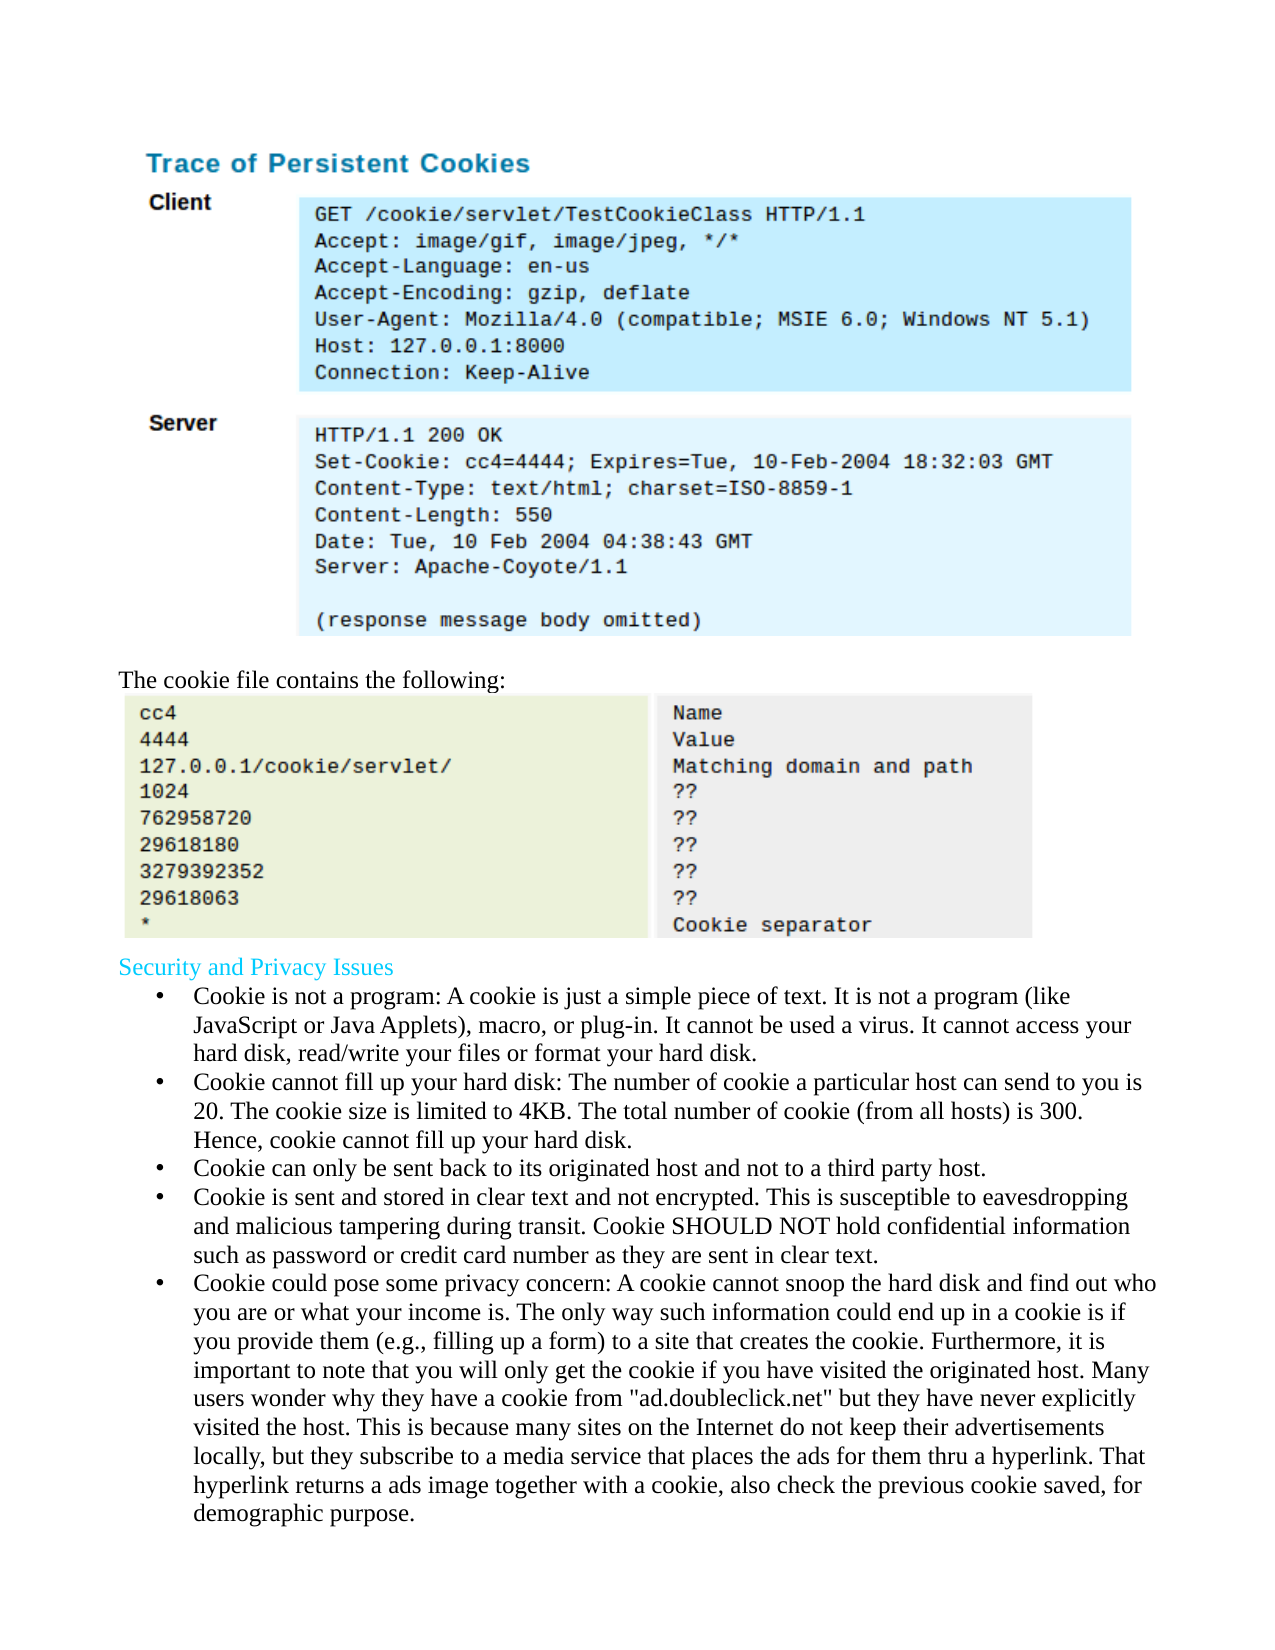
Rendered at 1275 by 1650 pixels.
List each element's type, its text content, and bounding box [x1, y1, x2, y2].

list Cookie is sent and stored in clear text and not encrypted. This is susceptible to eavesdropping and malicious tampering during transit. Cookie SHOULD NOT hold confidential information such as password or credit card number as they are sent in clear text. [156, 1182, 1157, 1268]
list Cookie can only be sent back to its originated host and not to a third party host. [156, 1153, 1157, 1182]
list Cookie could pose some privacy concern: A cookie cannot snoop the hard disk and find out who you are or what your income is. The only way such information could end up in a cookie is if you provide them (e.g., filling up a form) to a site that creates the cookie. Furthermore, it is important to note that you will only get the cookie if you have visited the originated host. Many users wonder why they have a cookie from "ad.doubleclick.net" but they have never explicitly visited the host. This is because many sites on the Internet do not keep their advertisements locally, but they subscribe to a media service that places the ads for them thru a hyperlink. That hyperlink returns a ads image together with a cookie, also check the previous cookie saved, for demographic purpose. [156, 1268, 1157, 1527]
list Cookie is not a program: A cookie is just a simple piece of text. It is not a program (like JavaScript or Java Applets), macro, or plug-in. It cannot be used a virus. It cannot access your hard disk, read/write your files or format your hard disk. [156, 981, 1157, 1067]
list Cookie cannot fill up your hard disk: The number of cookie a particular host can send to you is 20. The cookie size is limited to 4KB. The total number of cookie (from all hosts) is 300. Hence, cookie cannot fill up your hard disk. [156, 1067, 1157, 1153]
text Security and Privacy Issues [118, 952, 1157, 981]
picture [124, 693, 1033, 938]
text The cookie file contains the following: [118, 665, 1157, 693]
picture [143, 146, 1132, 636]
